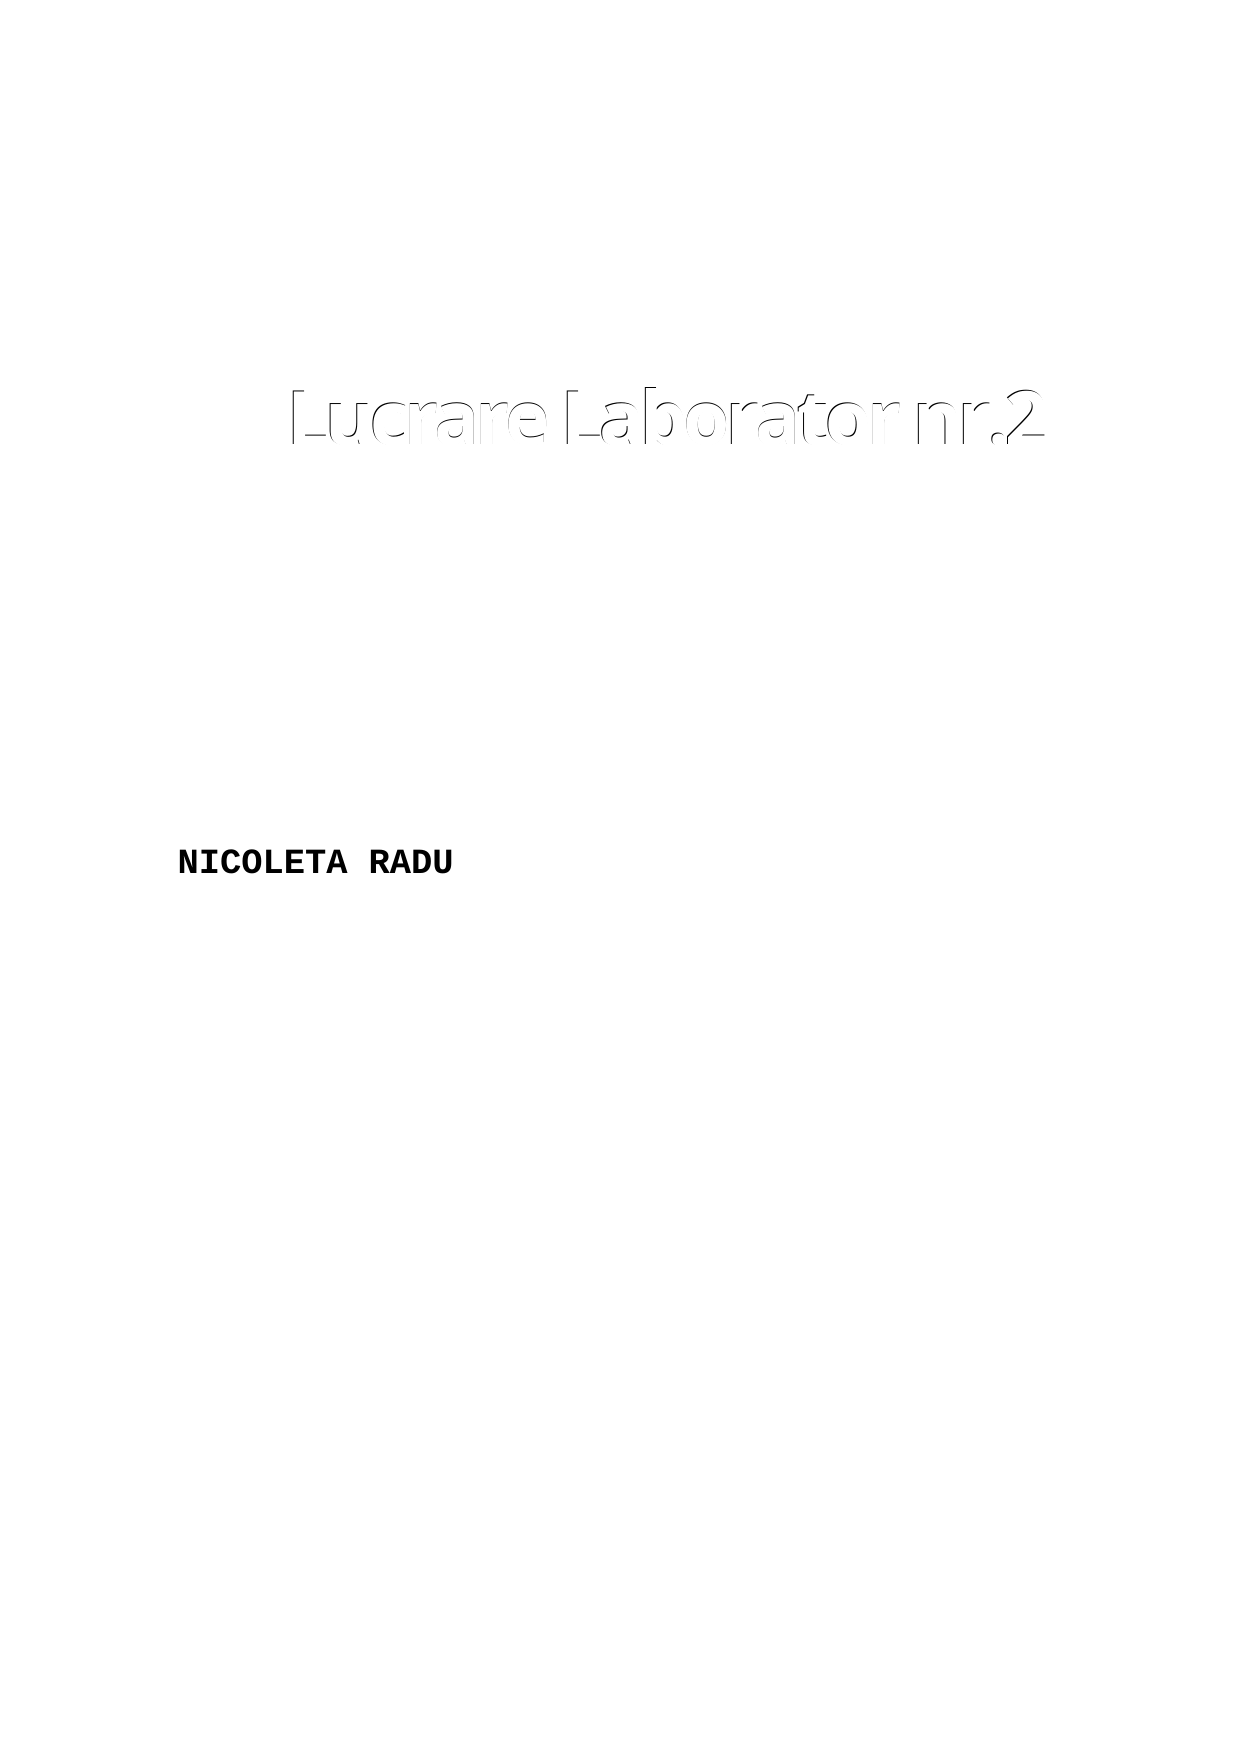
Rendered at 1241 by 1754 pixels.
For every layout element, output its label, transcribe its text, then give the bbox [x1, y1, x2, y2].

text Lucrare Laborator nr.2 [173, 365, 1107, 467]
text NICOLETA RADU [118, 844, 1122, 884]
